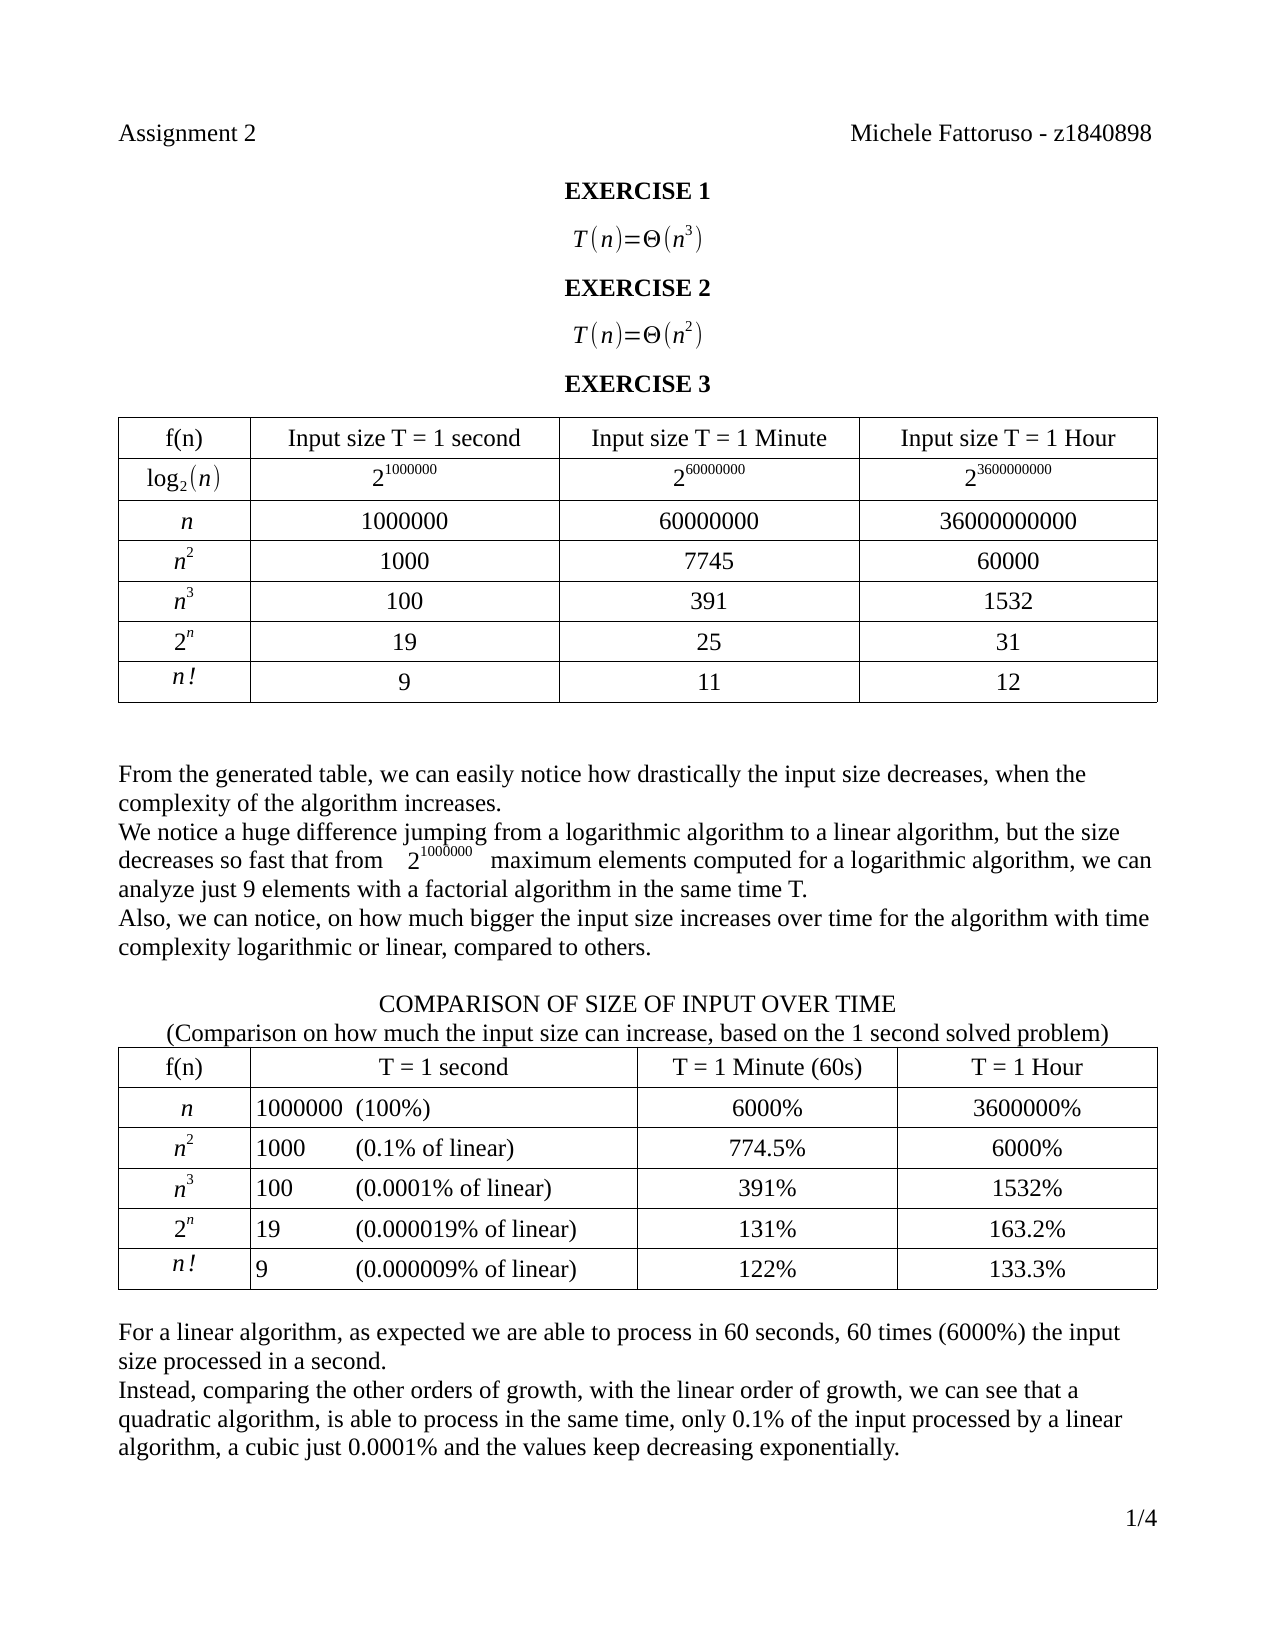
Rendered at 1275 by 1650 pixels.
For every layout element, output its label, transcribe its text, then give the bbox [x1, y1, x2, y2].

table_cell [119, 541, 250, 581]
text Instead, comparing the other orders of growth, with the linear order of growth, we can see that a quadratic algorithm, is able to process in the same time, only 0.1% of the input processed by a linear algorithm, a cubic just 0.0001% and the values keep decreasing exponentially. [118, 1375, 1157, 1461]
table_cell 1000000 [251, 501, 559, 540]
text COMPARISON OF SIZE OF INPUT OVER TIME [118, 989, 1157, 1018]
table_cell [119, 1128, 250, 1168]
table_header T = 1 second [251, 1048, 637, 1087]
table_cell 36000000000 [860, 501, 1157, 540]
table_cell [119, 1169, 250, 1208]
table_cell [119, 1088, 250, 1127]
table_header Input size T = 1 Hour [860, 418, 1157, 457]
table_cell [251, 459, 559, 500]
table_cell 60000000 [560, 501, 859, 540]
table_cell 19 [251, 622, 559, 661]
table_header f(n) [119, 1048, 250, 1087]
table_cell [119, 1249, 250, 1288]
table_cell 1000000 (100%) [251, 1088, 637, 1127]
table_cell [119, 459, 250, 500]
table_cell 133.3% [898, 1249, 1157, 1288]
table_cell 12 [860, 662, 1157, 702]
table_cell 9 [251, 662, 559, 702]
table_cell 1532 [860, 582, 1157, 621]
table_cell 1000 (0.1% of linear) [251, 1128, 637, 1168]
table_cell 6000% [898, 1128, 1157, 1168]
table_cell 100 [251, 582, 559, 621]
table_cell [860, 459, 1157, 500]
table_cell 31 [860, 622, 1157, 661]
table_cell 774.5% [638, 1128, 897, 1168]
table_cell 60000 [860, 541, 1157, 581]
table_header Input size T = 1 Minute [560, 418, 859, 457]
table_header Input size T = 1 second [251, 418, 559, 457]
table_cell 100 (0.0001% of linear) [251, 1169, 637, 1208]
table_cell 391 [560, 582, 859, 621]
text (Comparison on how much the input size can increase, based on the 1 second solved problem) [118, 1018, 1157, 1047]
table_header T = 1 Hour [898, 1048, 1157, 1087]
text EXERCISE 1 [118, 176, 1157, 205]
table_header f(n) [119, 418, 250, 457]
text Also, we can notice, on how much bigger the input size increases over time for the algorithm with time complexity logarithmic or linear, compared to others. [118, 903, 1157, 960]
table_cell 19 (0.000019% of linear) [251, 1209, 637, 1248]
table_cell 391% [638, 1169, 897, 1208]
table_cell 163.2% [898, 1209, 1157, 1248]
table_cell 7745 [560, 541, 859, 581]
table_cell [119, 501, 250, 540]
table_cell 122% [638, 1249, 897, 1288]
table_cell 1000 [251, 541, 559, 581]
table_cell [119, 622, 250, 661]
text EXERCISE 2 [118, 273, 1157, 302]
table_cell [119, 1209, 250, 1248]
table_cell [119, 582, 250, 621]
text For a linear algorithm, as expected we are able to process in 60 seconds, 60 times (6000%) the input size processed in a second. [118, 1317, 1157, 1375]
table_cell 1532% [898, 1169, 1157, 1208]
text EXERCISE 3 [118, 369, 1157, 398]
table_cell 131% [638, 1209, 897, 1248]
table_cell [560, 459, 859, 500]
table_cell 6000% [638, 1088, 897, 1127]
table_cell 11 [560, 662, 859, 702]
text From the generated table, we can easily notice how drastically the input size decreases, when the complexity of the algorithm increases. [118, 759, 1157, 817]
table_cell 9 (0.000009% of linear) [251, 1249, 637, 1288]
text We notice a huge difference jumping from a logarithmic algorithm to a linear algorithm, but the size decreases so fast that from maximum elements computed for a logarithmic algorithm, we can analyze just 9 elements with a factorial algorithm in the same time T. [118, 817, 1157, 903]
table_cell [119, 662, 250, 702]
table_header T = 1 Minute (60s) [638, 1048, 897, 1087]
table_cell 25 [560, 622, 859, 661]
table_cell 3600000% [898, 1088, 1157, 1127]
